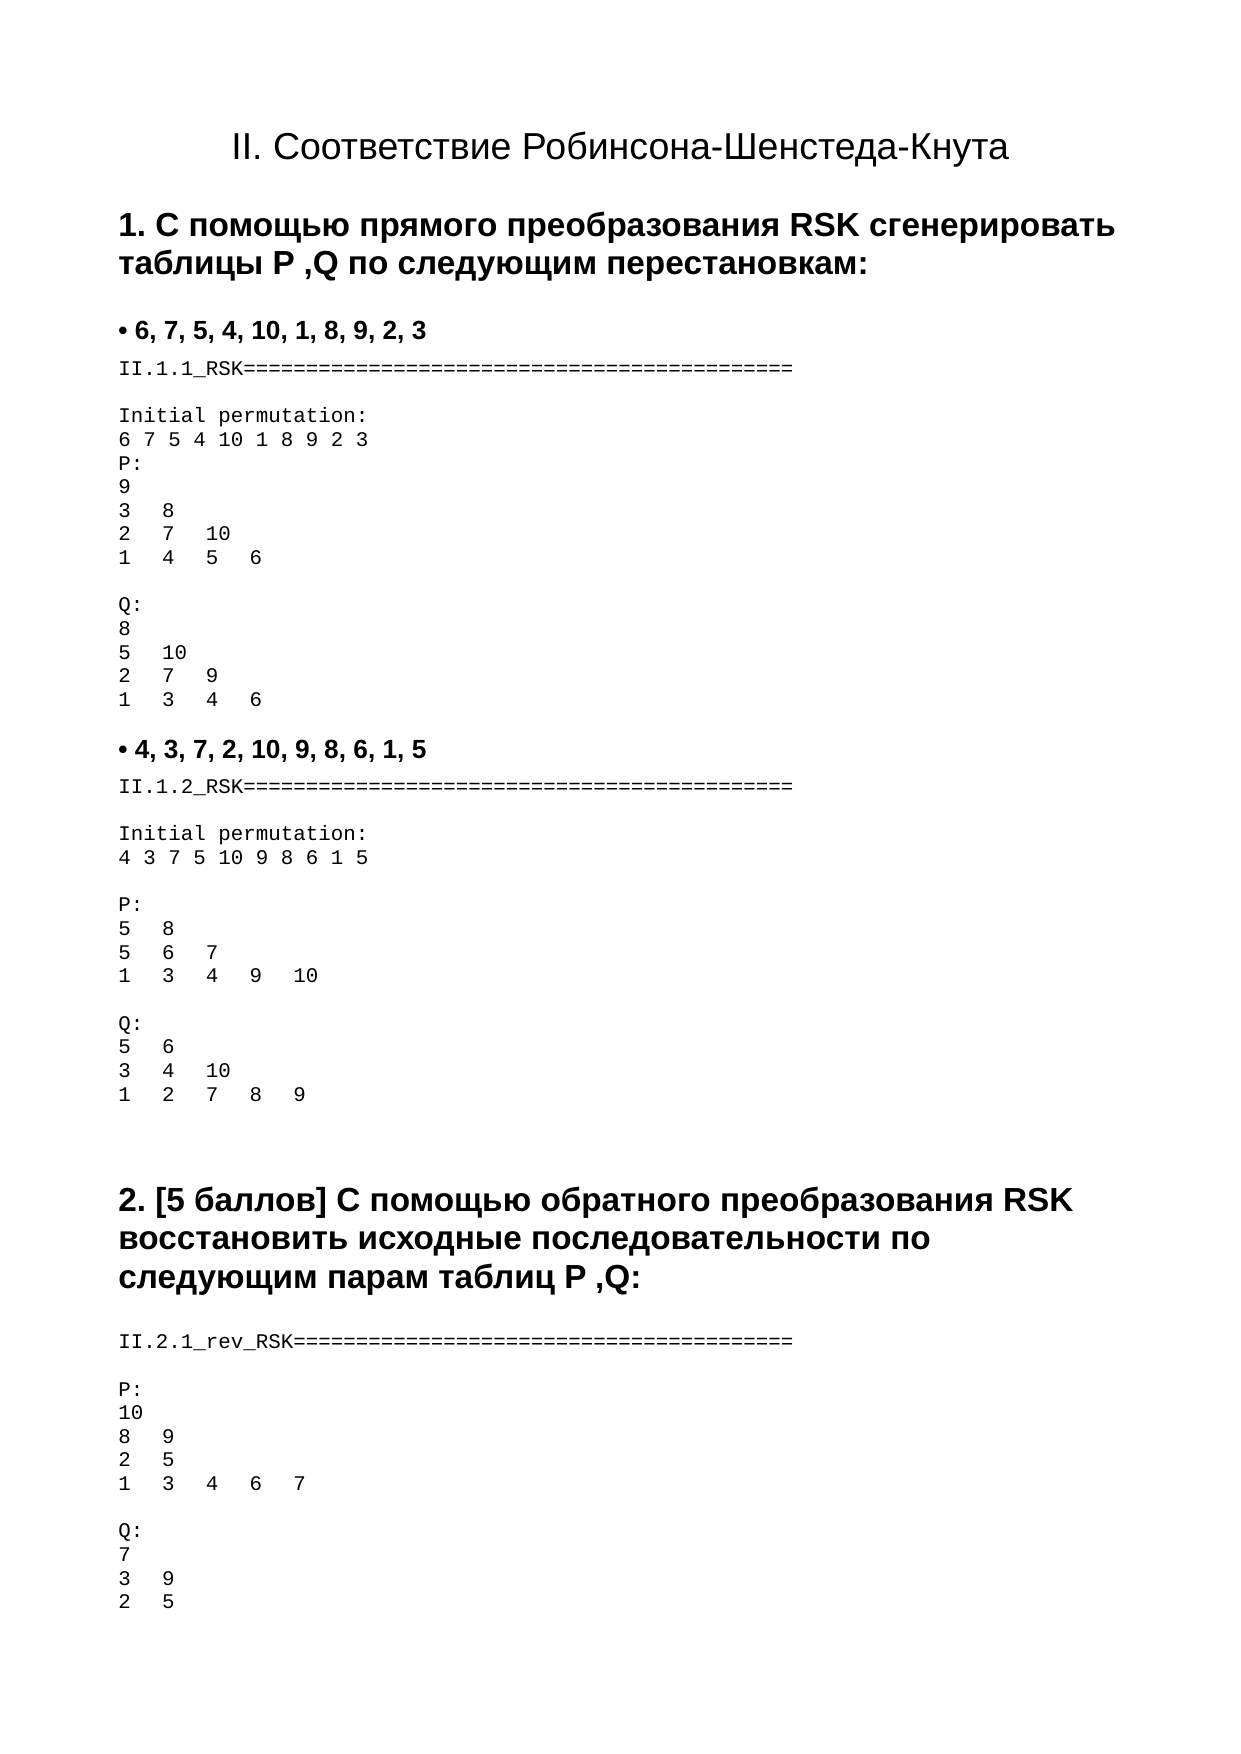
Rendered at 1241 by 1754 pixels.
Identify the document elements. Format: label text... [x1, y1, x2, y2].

text 2 7 10 [118, 523, 1122, 547]
text 6 7 5 4 10 1 8 9 2 3 [118, 429, 1122, 452]
text 2 5 [118, 1449, 1122, 1473]
text 2 7 9 [118, 665, 1122, 689]
text P: [118, 452, 1122, 476]
text Q: [118, 594, 1122, 618]
text 8 [118, 618, 1122, 642]
text 5 6 7 [118, 942, 1122, 965]
text 1 3 4 9 10 [118, 965, 1122, 989]
subtitle • 6, 7, 5, 4, 10, 1, 8, 9, 2, 3 [118, 315, 1122, 345]
text 1 4 5 6 [118, 547, 1122, 571]
text 8 9 [118, 1426, 1122, 1449]
text 5 8 [118, 918, 1122, 942]
text 1 2 7 8 9 [118, 1083, 1122, 1107]
text 2 5 [118, 1591, 1122, 1615]
subtitle II. Соответствие Робинсона-Шенстеда-Кнута [118, 124, 1122, 167]
text II.2.1_rev_RSK======================================== [118, 1331, 1122, 1355]
subtitle • 4, 3, 7, 2, 10, 9, 8, 6, 1, 5 [118, 733, 1122, 764]
text II.1.2_RSK============================================ [118, 776, 1122, 800]
text 1 3 4 6 [118, 689, 1122, 713]
text 10 [118, 1402, 1122, 1426]
subtitle 1. С помощью прямого преобразования RSK сгенерировать таблицы P ,Q по следующим перестановкам: [118, 205, 1122, 282]
text 9 [118, 476, 1122, 500]
subtitle 2. [5 баллов] С помощью обратного преобразования RSK восстановить исходные последовательности по следующим парам таблиц P ,Q: [118, 1180, 1122, 1295]
text 5 6 [118, 1036, 1122, 1060]
text 5 10 [118, 642, 1122, 665]
text 3 9 [118, 1568, 1122, 1591]
text 7 [118, 1544, 1122, 1568]
text Q: [118, 1013, 1122, 1036]
text P: [118, 1378, 1122, 1402]
text 1 3 4 6 7 [118, 1473, 1122, 1497]
text Initial permutation: [118, 405, 1122, 429]
text Q: [118, 1520, 1122, 1544]
text 4 3 7 5 10 9 8 6 1 5 [118, 847, 1122, 871]
text 3 4 10 [118, 1060, 1122, 1083]
text II.1.1_RSK============================================ [118, 358, 1122, 382]
text 3 8 [118, 500, 1122, 523]
text P: [118, 894, 1122, 918]
text Initial permutation: [118, 823, 1122, 847]
